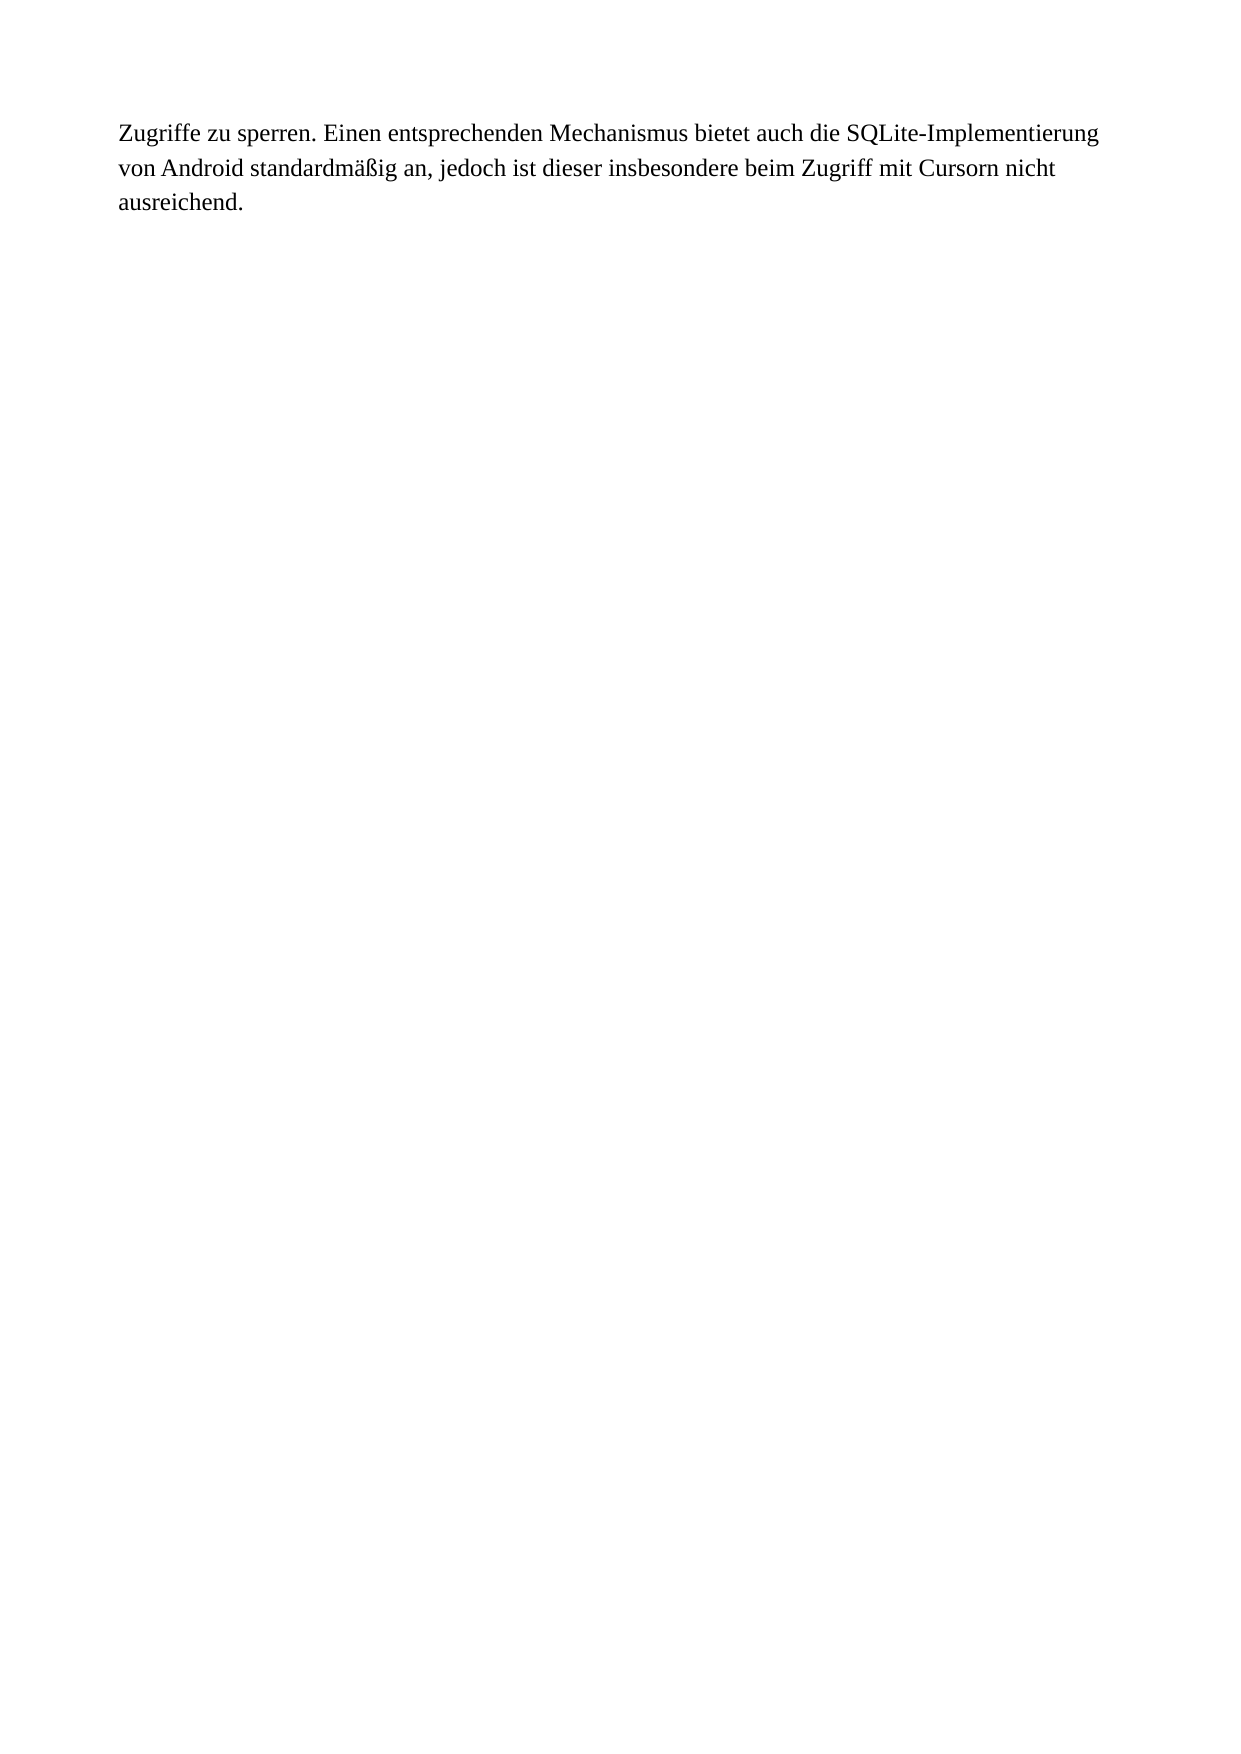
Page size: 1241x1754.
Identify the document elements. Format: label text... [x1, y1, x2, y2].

text Zugriffe zu sperren. Einen entsprechenden Mechanismus bietet auch die SQLite-Implementierung von Android standardmäßig an, jedoch ist dieser insbesondere beim Zugriff mit Cursorn nicht ausreichend. [118, 118, 1122, 216]
